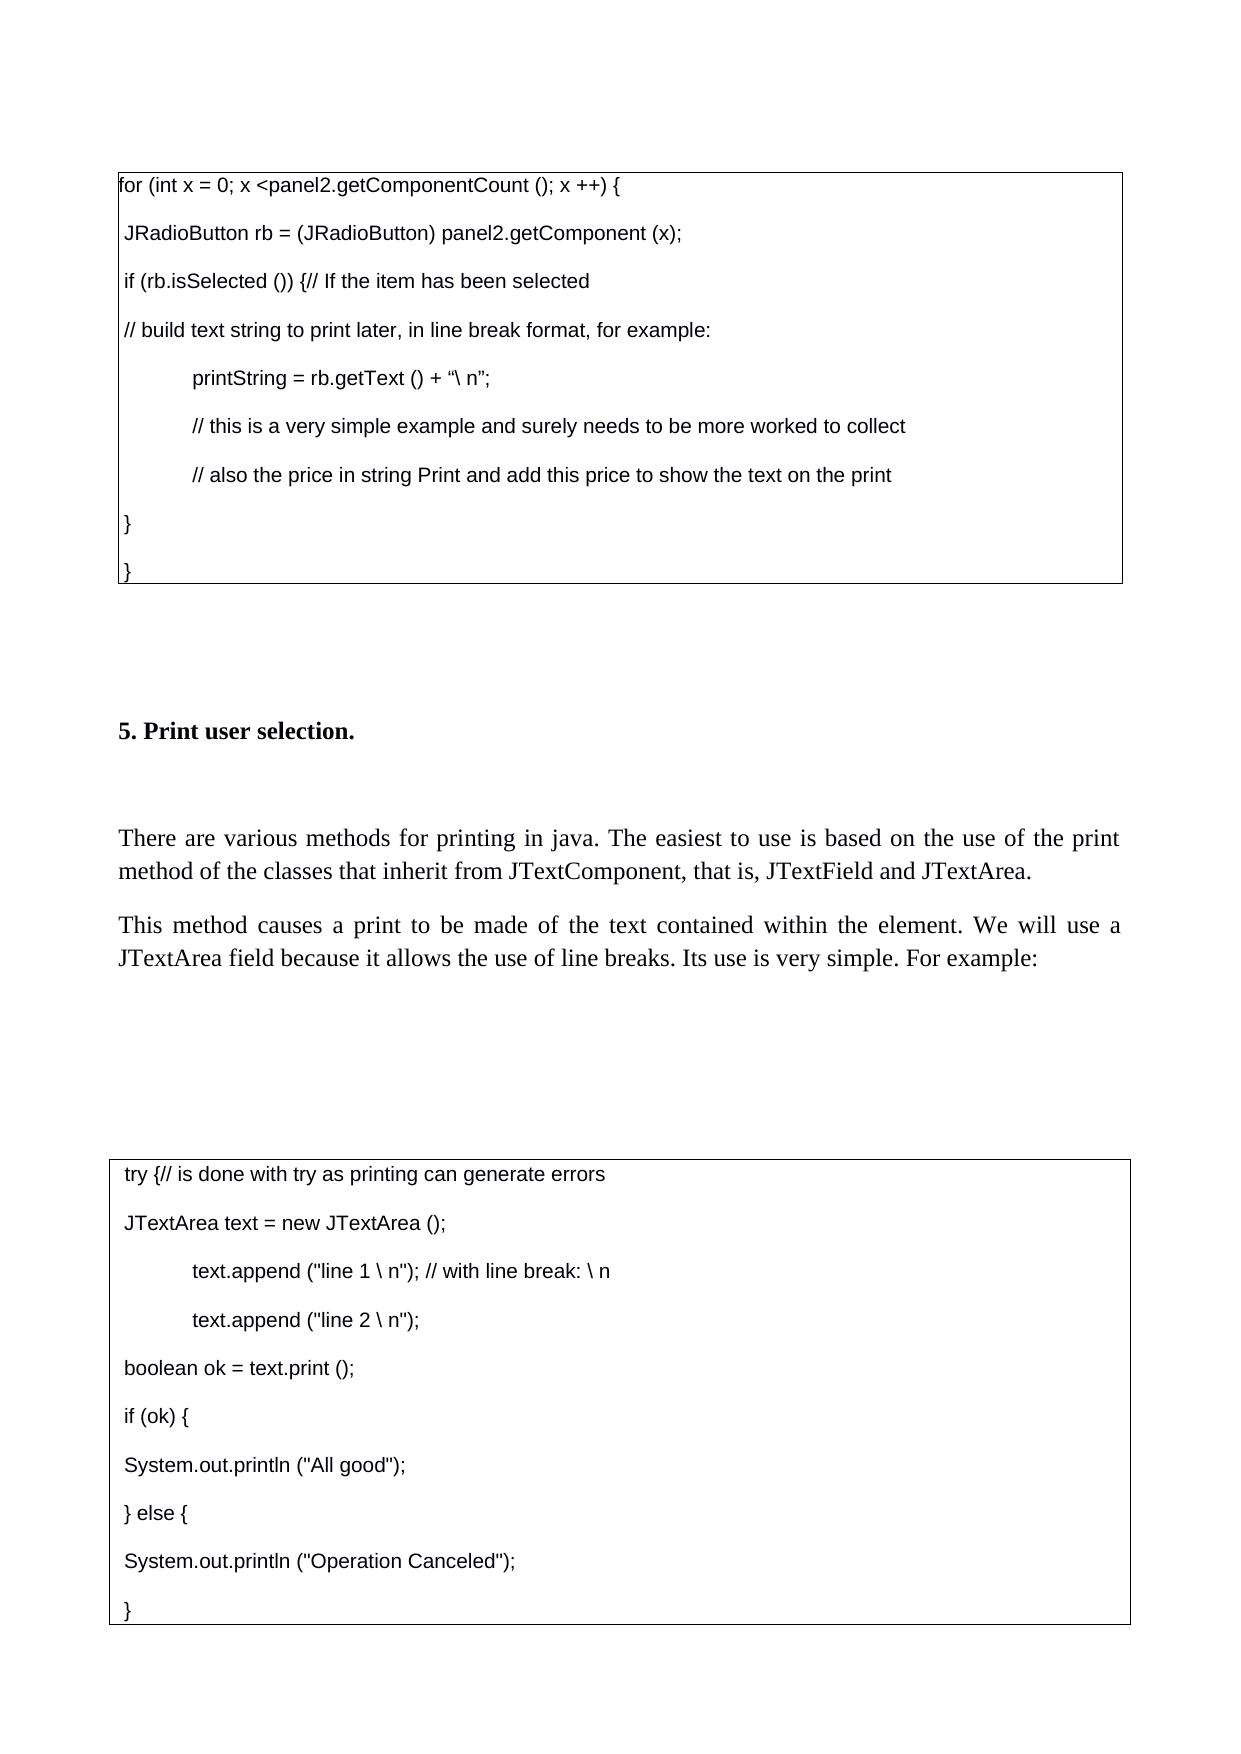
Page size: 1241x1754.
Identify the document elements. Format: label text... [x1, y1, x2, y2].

text } [119, 510, 1122, 535]
text for (int x = 0; x <panel2.getComponentCount (); x ++) { [119, 173, 1122, 196]
text JRadioButton rb = (JRadioButton) panel2.getComponent (x); [119, 220, 1122, 245]
text if (rb.isSelected ()) {// If the item has been selected [119, 269, 1122, 293]
text try {// is done with try as printing can generate errors [110, 1160, 1130, 1186]
text 5. Print user selection. [118, 716, 1122, 744]
text } else { [110, 1498, 1130, 1525]
text boolean ok = text.print (); [110, 1353, 1130, 1380]
text // build text string to print later, in line break format, for example: [119, 317, 1122, 341]
text // this is a very simple example and surely needs to be more worked to collect [119, 414, 1122, 438]
text text.append ("line 1 \ n"); // with line break: \ n [110, 1256, 1130, 1283]
text if (ok) { [110, 1401, 1130, 1428]
text } [119, 559, 1122, 583]
text JTextArea text = new JTextArea (); [110, 1208, 1130, 1235]
text } [110, 1594, 1130, 1624]
text text.append ("line 2 \ n"); [110, 1304, 1130, 1332]
text printString = rb.getText () + “\ n”; [119, 365, 1122, 390]
text This method causes a print to be made of the text contained within the element. We will use a JTextArea field because it allows the use of line breaks. Its use is very simple. For example: [118, 910, 1122, 972]
text System.out.println ("Operation Canceled"); [110, 1546, 1130, 1573]
text There are various methods for printing in java. The easiest to use is based on the use of the print method of the classes that inherit from JTextComponent, that is, JTextField and JTextArea. [118, 823, 1122, 885]
text // also the price in string Print and add this price to show the text on the print [119, 462, 1122, 486]
text System.out.println ("All good"); [110, 1449, 1130, 1477]
